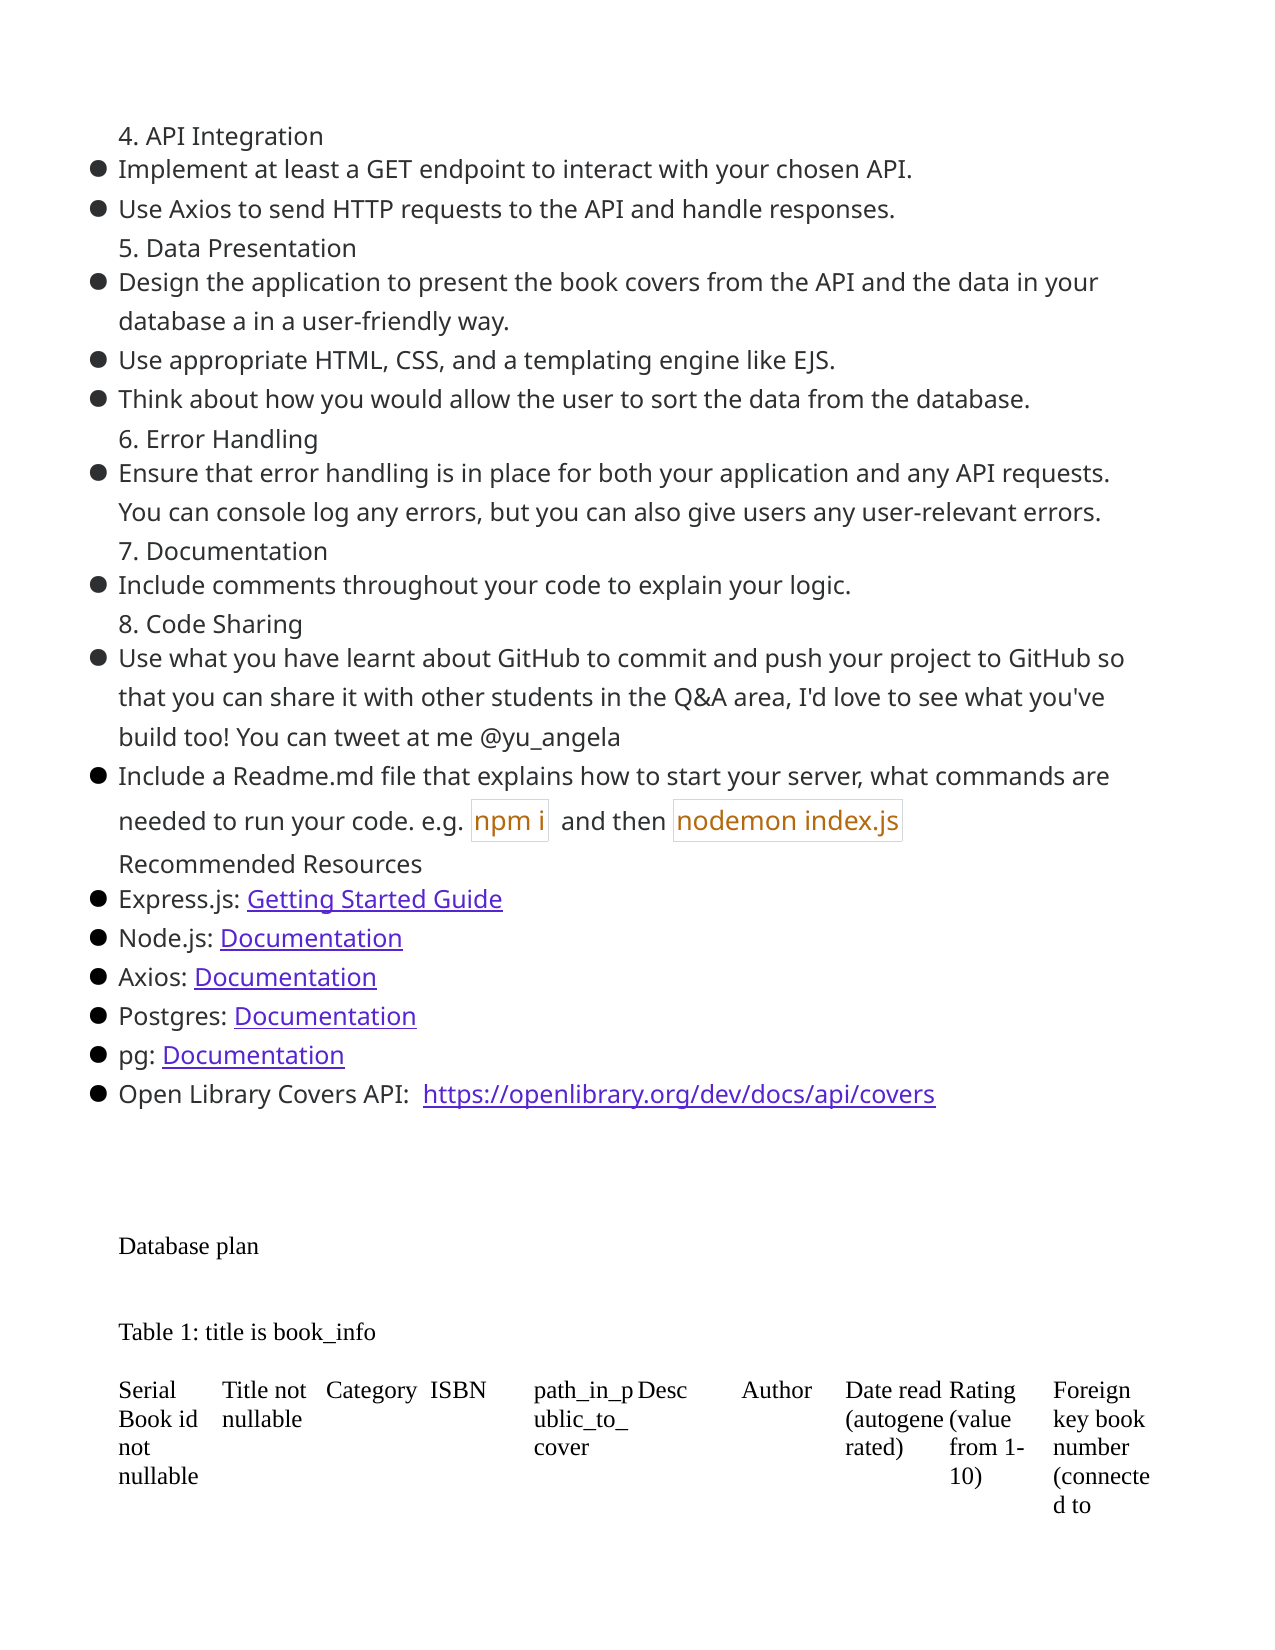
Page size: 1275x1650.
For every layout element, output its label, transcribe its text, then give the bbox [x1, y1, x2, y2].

subtitle 4. API Integration [118, 118, 1157, 152]
list Ensure that error handling is in place for both your application and any API requests. You can console log any errors, but you can also give users any user-relevant errors. [118, 455, 1157, 528]
list Use Axios to send HTTP requests to the API and handle responses. [118, 191, 1157, 225]
list Node.js: Documentation [118, 920, 1157, 954]
subtitle Recommended Resources [118, 847, 1157, 881]
table_header Category [326, 1375, 430, 1519]
table_header path_in_public_to_cover [534, 1375, 637, 1519]
text Database plan [118, 1231, 1157, 1260]
table_header Serial Book id not nullable [118, 1375, 222, 1519]
table_header ISBN [430, 1375, 533, 1519]
subtitle 7. Documentation [118, 534, 1157, 568]
list Postgres: Documentation [118, 999, 1157, 1033]
list Axios: Documentation [118, 959, 1157, 994]
text Table 1: title is book_info [118, 1317, 1157, 1346]
list Express.js: Getting Started Guide [118, 881, 1157, 915]
table_header Desc [638, 1375, 741, 1519]
table_header Rating (value from 1-10) [949, 1375, 1053, 1519]
list Design the application to present the book covers from the API and the data in your database a in a user-friendly way. [118, 264, 1157, 338]
table_header Title not nullable [222, 1375, 326, 1519]
list Open Library Covers API: https://openlibrary.org/dev/docs/api/covers [118, 1077, 1157, 1111]
list Include comments throughout your code to explain your logic. [118, 568, 1157, 602]
subtitle 5. Data Presentation [118, 231, 1157, 264]
table_header Foreign key book number (connected to [1053, 1375, 1157, 1519]
list Think about how you would allow the user to sort the data from the database. [118, 382, 1157, 416]
list Use appropriate HTML, CSS, and a templating engine like EJS. [118, 343, 1157, 377]
subtitle 6. Error Handling [118, 421, 1157, 455]
list Include a Readme.md file that explains how to start your server, what commands are needed to run your code. e.g. npm i and then nodemon index.js [118, 758, 1157, 841]
table_header Date read (autogenerated) [845, 1375, 949, 1519]
subtitle 8. Code Sharing [118, 607, 1157, 641]
list Use what you have learnt about GitHub to commit and push your project to GitHub so that you can share it with other students in the Q&A area, I'd love to see what you've build too! You can tweet at me @yu_angela [118, 641, 1157, 753]
list pg: Documentation [118, 1038, 1157, 1072]
list Implement at least a GET endpoint to interact with your chosen API. [118, 152, 1157, 186]
table_header Author [741, 1375, 845, 1519]
